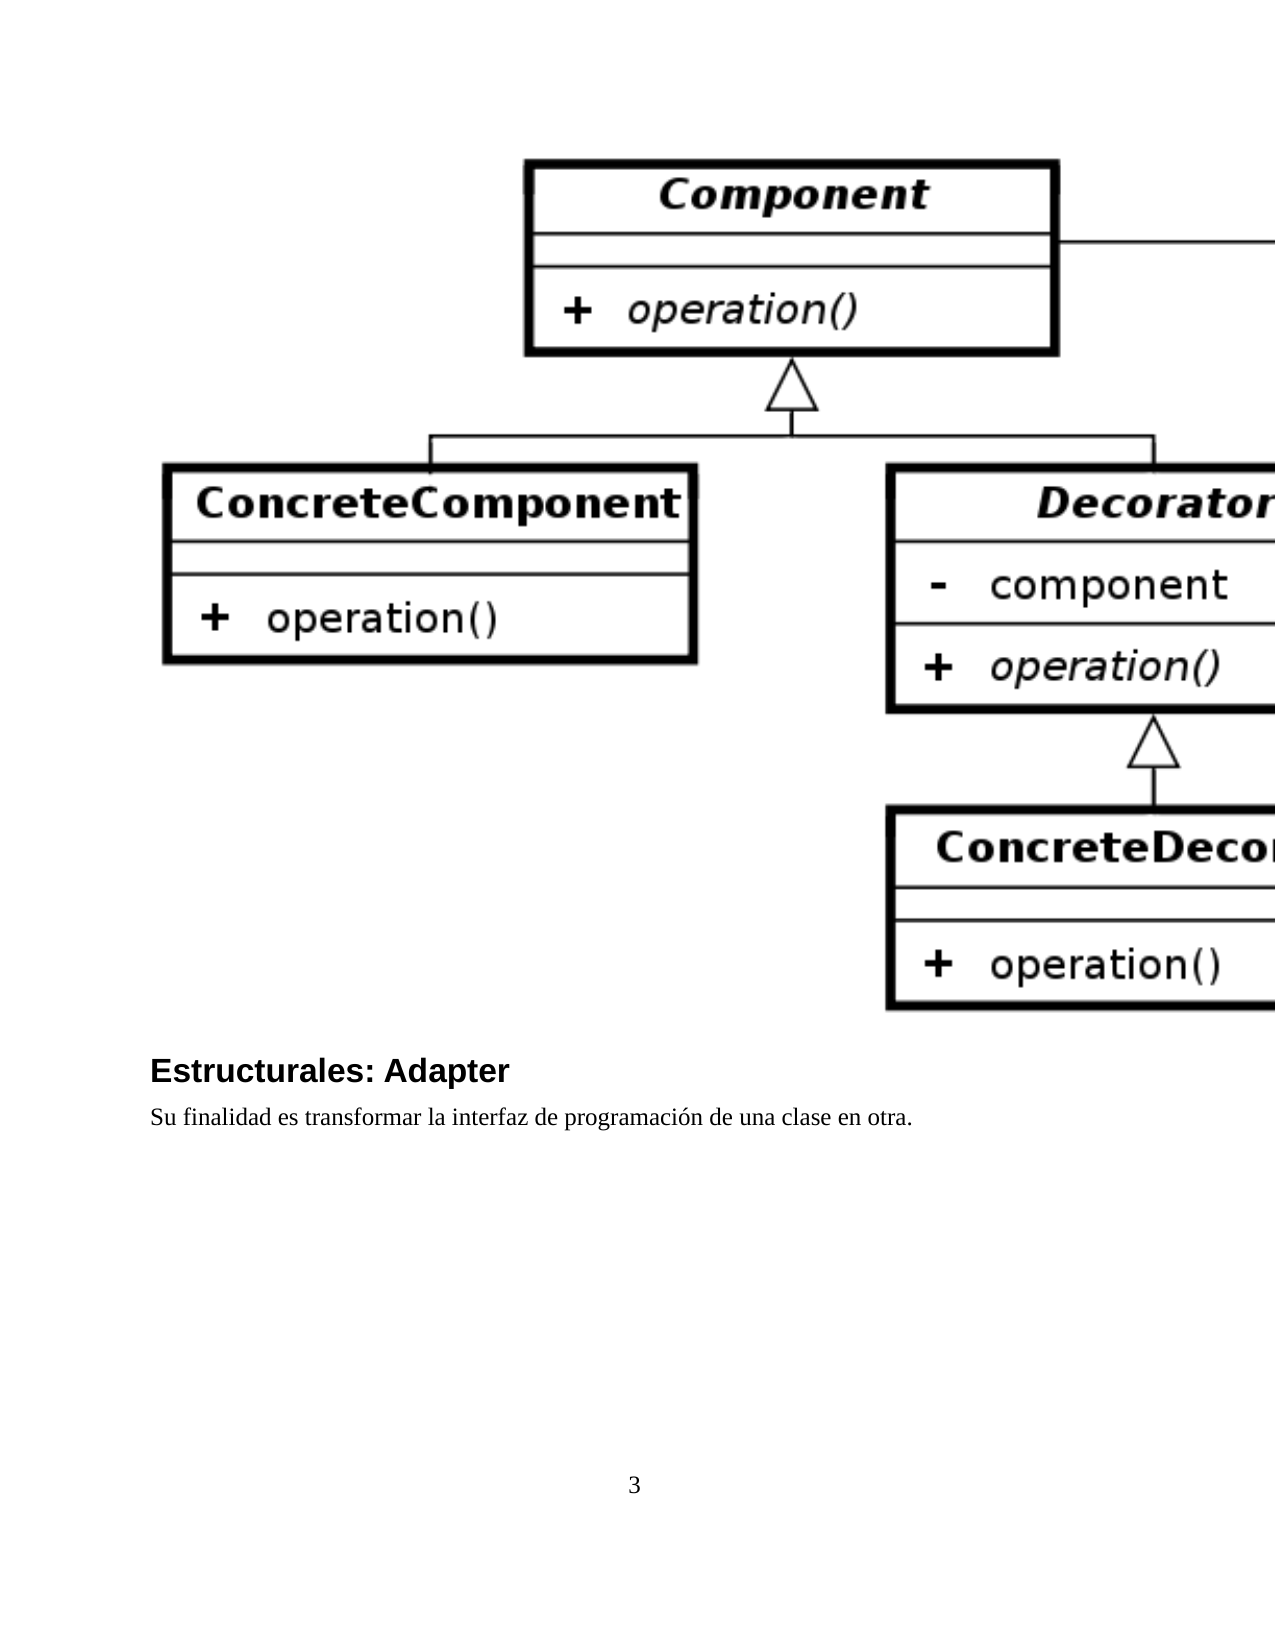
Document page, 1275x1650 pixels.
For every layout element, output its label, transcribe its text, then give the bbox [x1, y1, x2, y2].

picture [150, 150, 1275, 1017]
subtitle Estructurales: Adapter [150, 1051, 1125, 1089]
text Su finalidad es transformar la interfaz de programación de una clase en otra. [150, 1102, 1125, 1131]
